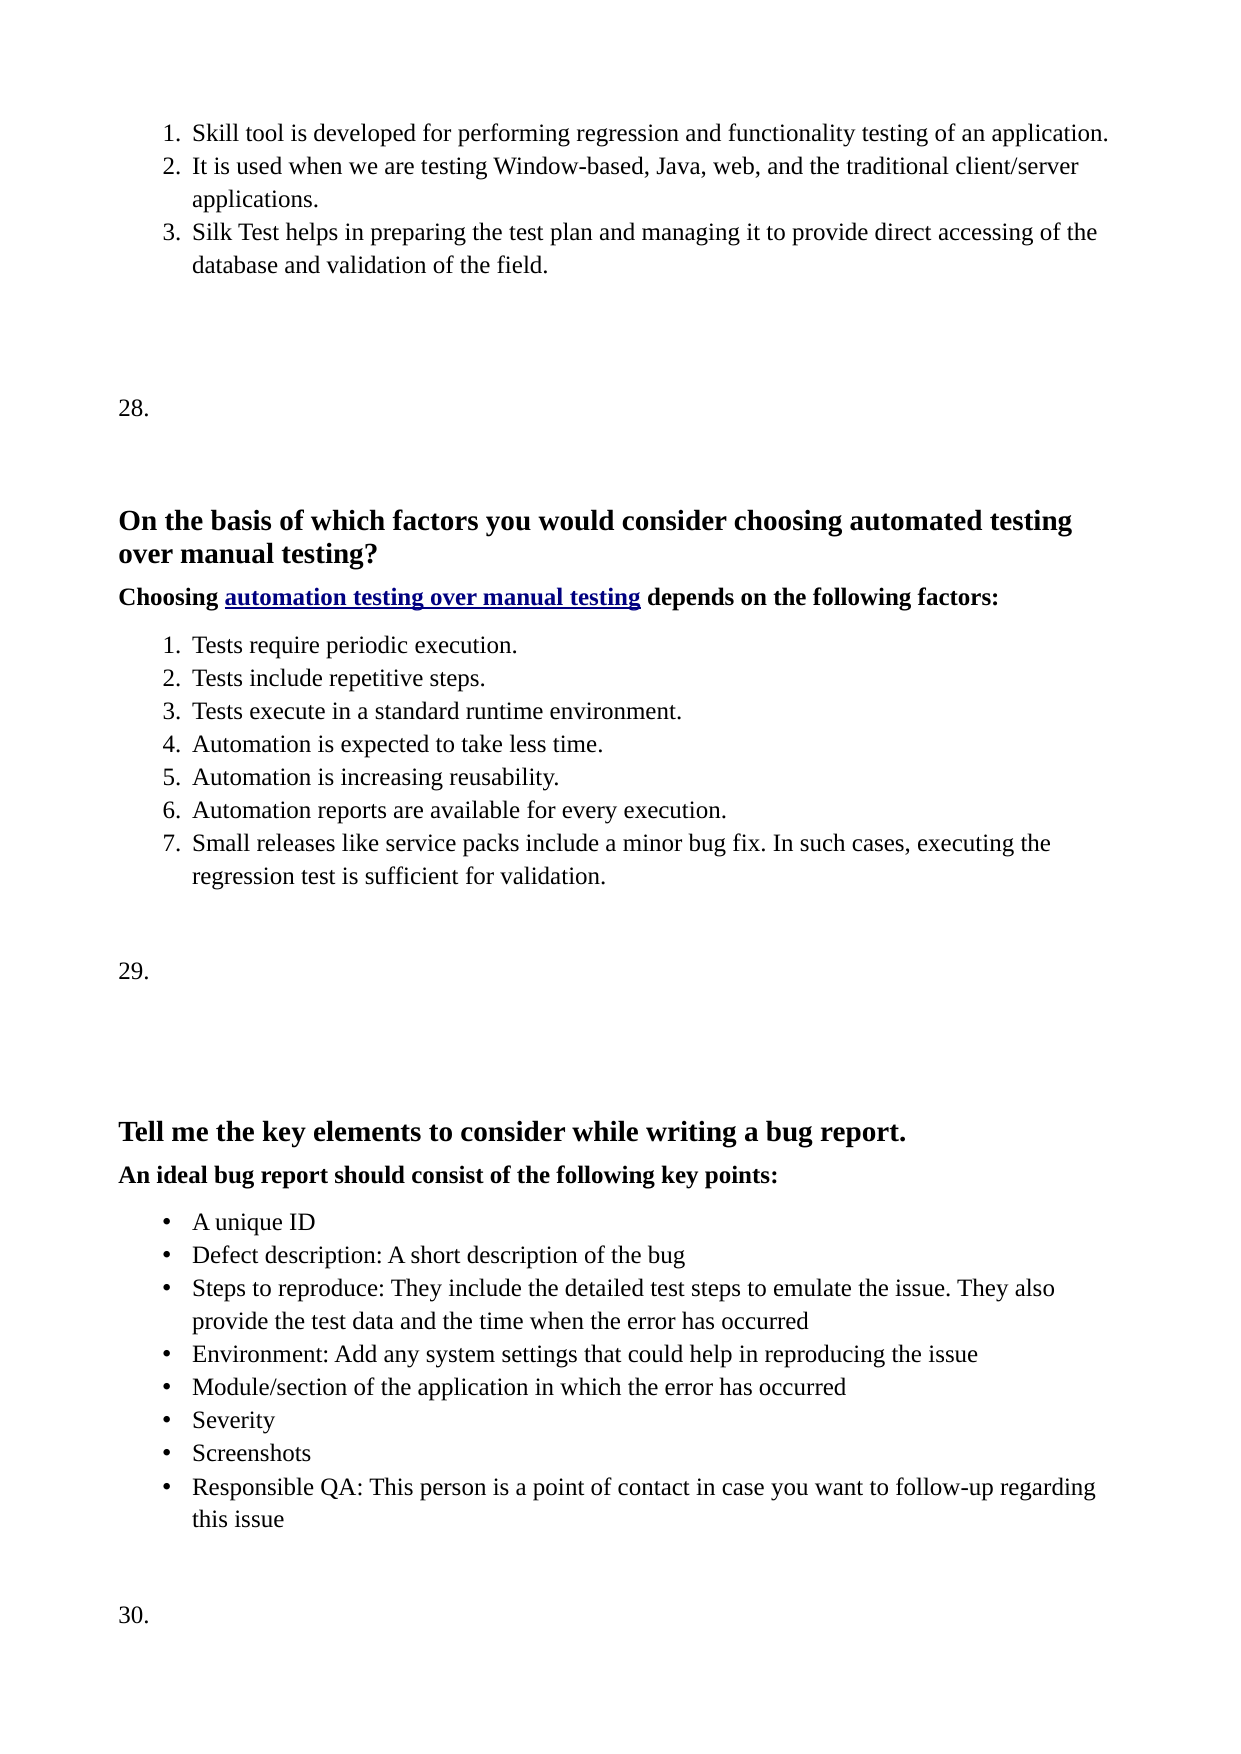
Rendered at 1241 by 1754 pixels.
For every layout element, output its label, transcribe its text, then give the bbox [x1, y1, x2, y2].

text 28. [118, 393, 1122, 422]
list Tests require periodic execution. [162, 630, 1122, 659]
text An ideal bug report should consist of the following key points: [118, 1160, 1122, 1188]
list Screenshots [162, 1438, 1122, 1467]
list It is used when we are testing Window-based, Java, web, and the traditional client/server applications. [162, 151, 1122, 213]
list A unique ID [162, 1207, 1122, 1236]
list Automation is increasing reusability. [162, 762, 1122, 791]
list Steps to reproduce: They include the detailed test steps to emulate the issue. They also provide the test data and the time when the error has occurred [162, 1273, 1122, 1335]
text 30. [118, 1600, 1122, 1628]
subtitle On the basis of which factors you would consider choosing automated testing over manual testing? [118, 503, 1122, 570]
list Module/section of the application in which the error has occurred [162, 1372, 1122, 1401]
list Automation reports are available for every execution. [162, 795, 1122, 824]
list Skill tool is developed for performing regression and functionality testing of an application. [162, 118, 1122, 147]
list Defect description: A short description of the bug [162, 1240, 1122, 1269]
list Responsible QA: This person is a point of contact in case you want to follow-up regarding this issue [162, 1472, 1122, 1533]
list Environment: Add any system settings that could help in reproducing the issue [162, 1339, 1122, 1368]
list Tests include repetitive steps. [162, 663, 1122, 692]
list Severity [162, 1406, 1122, 1434]
list Silk Test helps in preparing the test plan and managing it to provide direct accessing of the database and validation of the field. [162, 217, 1122, 279]
text Choosing automation testing over manual testing depends on the following factors: [118, 582, 1122, 611]
list Tests execute in a standard runtime environment. [162, 696, 1122, 725]
list Automation is expected to take less time. [162, 729, 1122, 758]
list Small releases like service packs include a minor bug fix. In such cases, executing the regression test is sufficient for validation. [162, 828, 1122, 890]
text 29. [118, 956, 1122, 985]
subtitle Tell me the key elements to consider while writing a bug report. [118, 1114, 1122, 1147]
